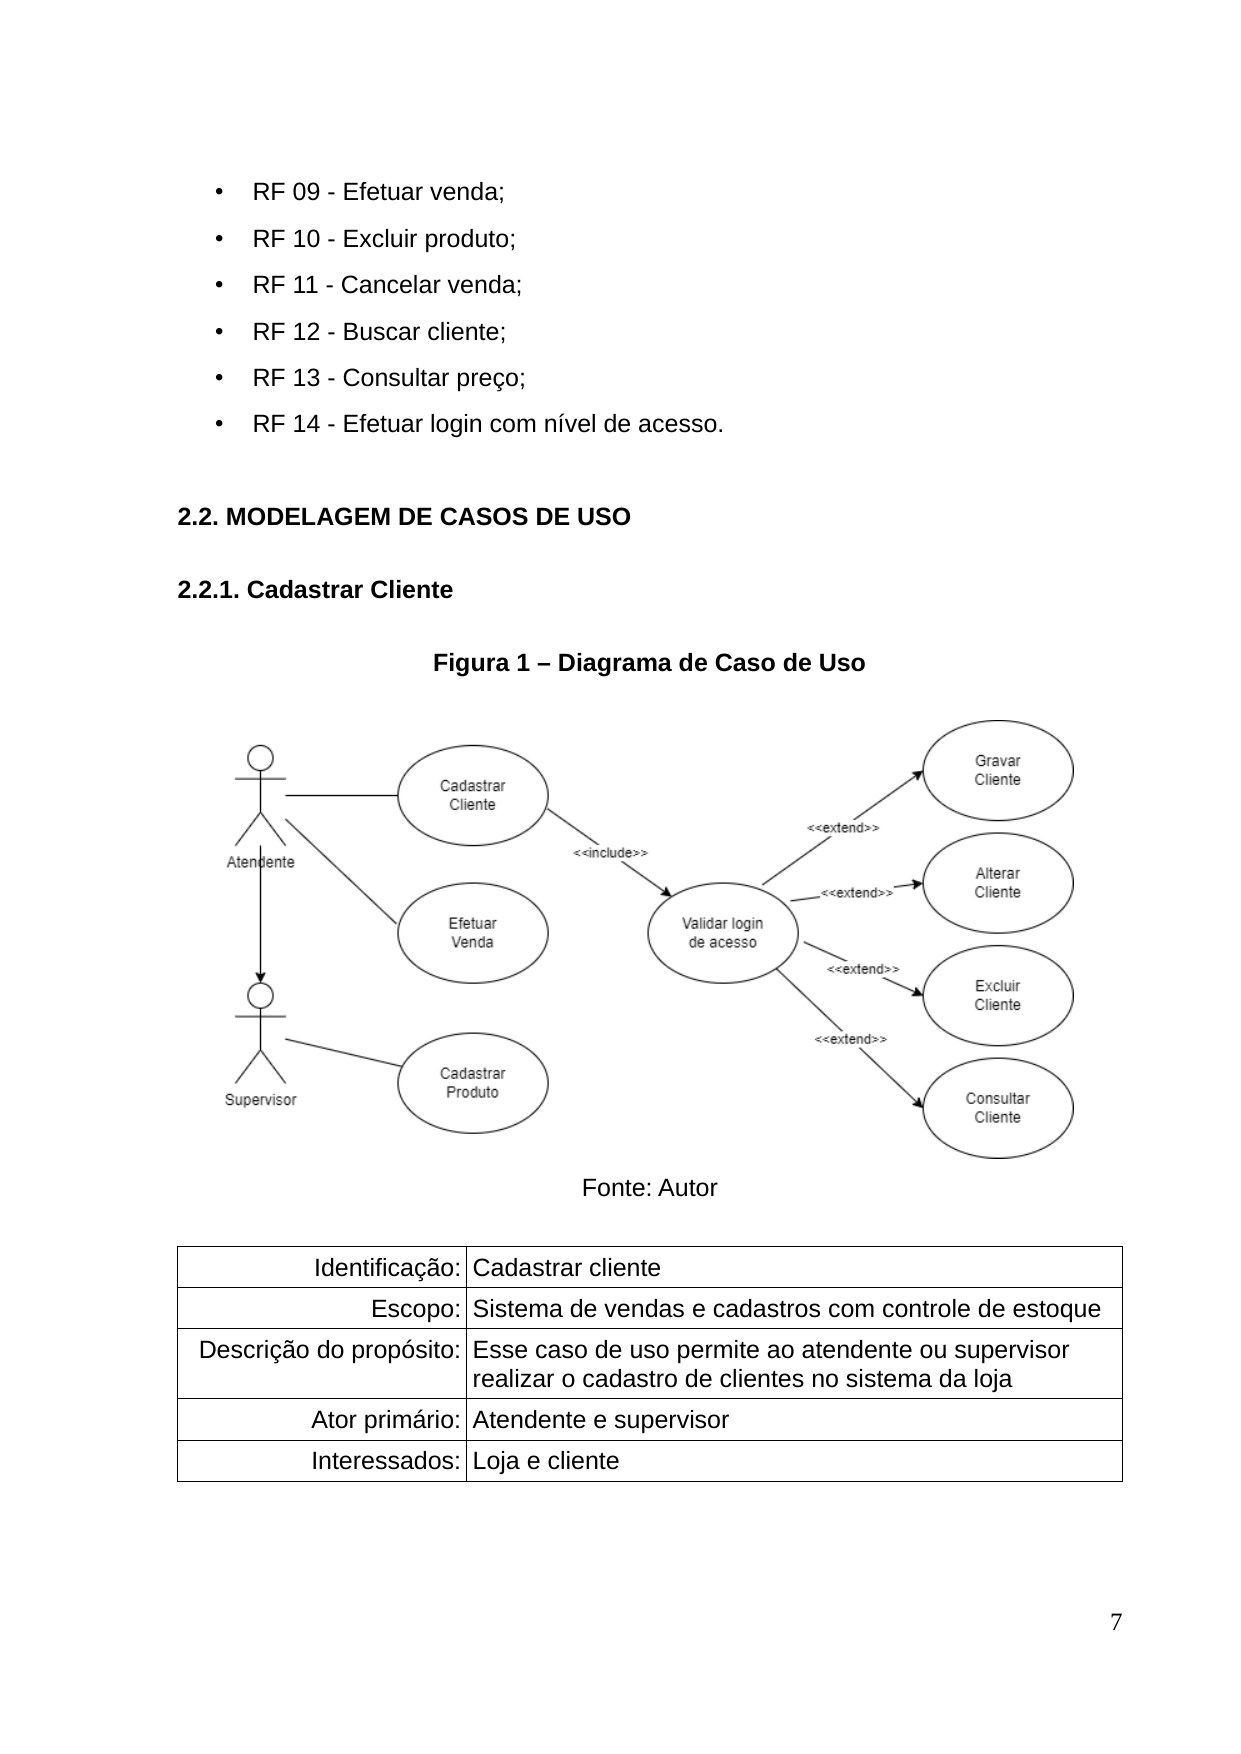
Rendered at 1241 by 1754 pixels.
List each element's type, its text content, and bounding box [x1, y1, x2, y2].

table_cell Ator primário: [178, 1399, 466, 1439]
text Fonte: Autor [177, 720, 1122, 1202]
text 2.2. MODELAGEM DE CASOS DE USO [177, 502, 1122, 531]
table_header Identificação: [178, 1247, 466, 1287]
table_cell Atendente e supervisor [467, 1399, 1122, 1439]
list RF 11 - Cancelar venda; [215, 270, 1122, 299]
text 2.2.1. Cadastrar Cliente [177, 575, 1122, 604]
table_cell Escopo: [178, 1288, 466, 1328]
list RF 12 - Buscar cliente; [215, 317, 1122, 345]
list RF 09 - Efetuar venda; [215, 177, 1122, 206]
list RF 13 - Consultar preço; [215, 363, 1122, 392]
list RF 10 - Excluir produto; [215, 224, 1122, 252]
table_cell Loja e cliente [467, 1441, 1122, 1481]
text Figura 1 – Diagrama de Caso de Uso [177, 647, 1122, 676]
table_cell Sistema de vendas e cadastros com controle de estoque [467, 1288, 1122, 1328]
table_header Cadastrar cliente [467, 1247, 1122, 1287]
table_cell Descrição do propósito: [178, 1329, 466, 1398]
list RF 14 - Efetuar login com nível de acesso. [215, 409, 1122, 438]
table_cell Interessados: [178, 1441, 466, 1481]
table_cell Esse caso de uso permite ao atendente ou supervisor realizar o cadastro de clientes no sistema da loja [467, 1329, 1122, 1398]
picture [225, 720, 1074, 1159]
